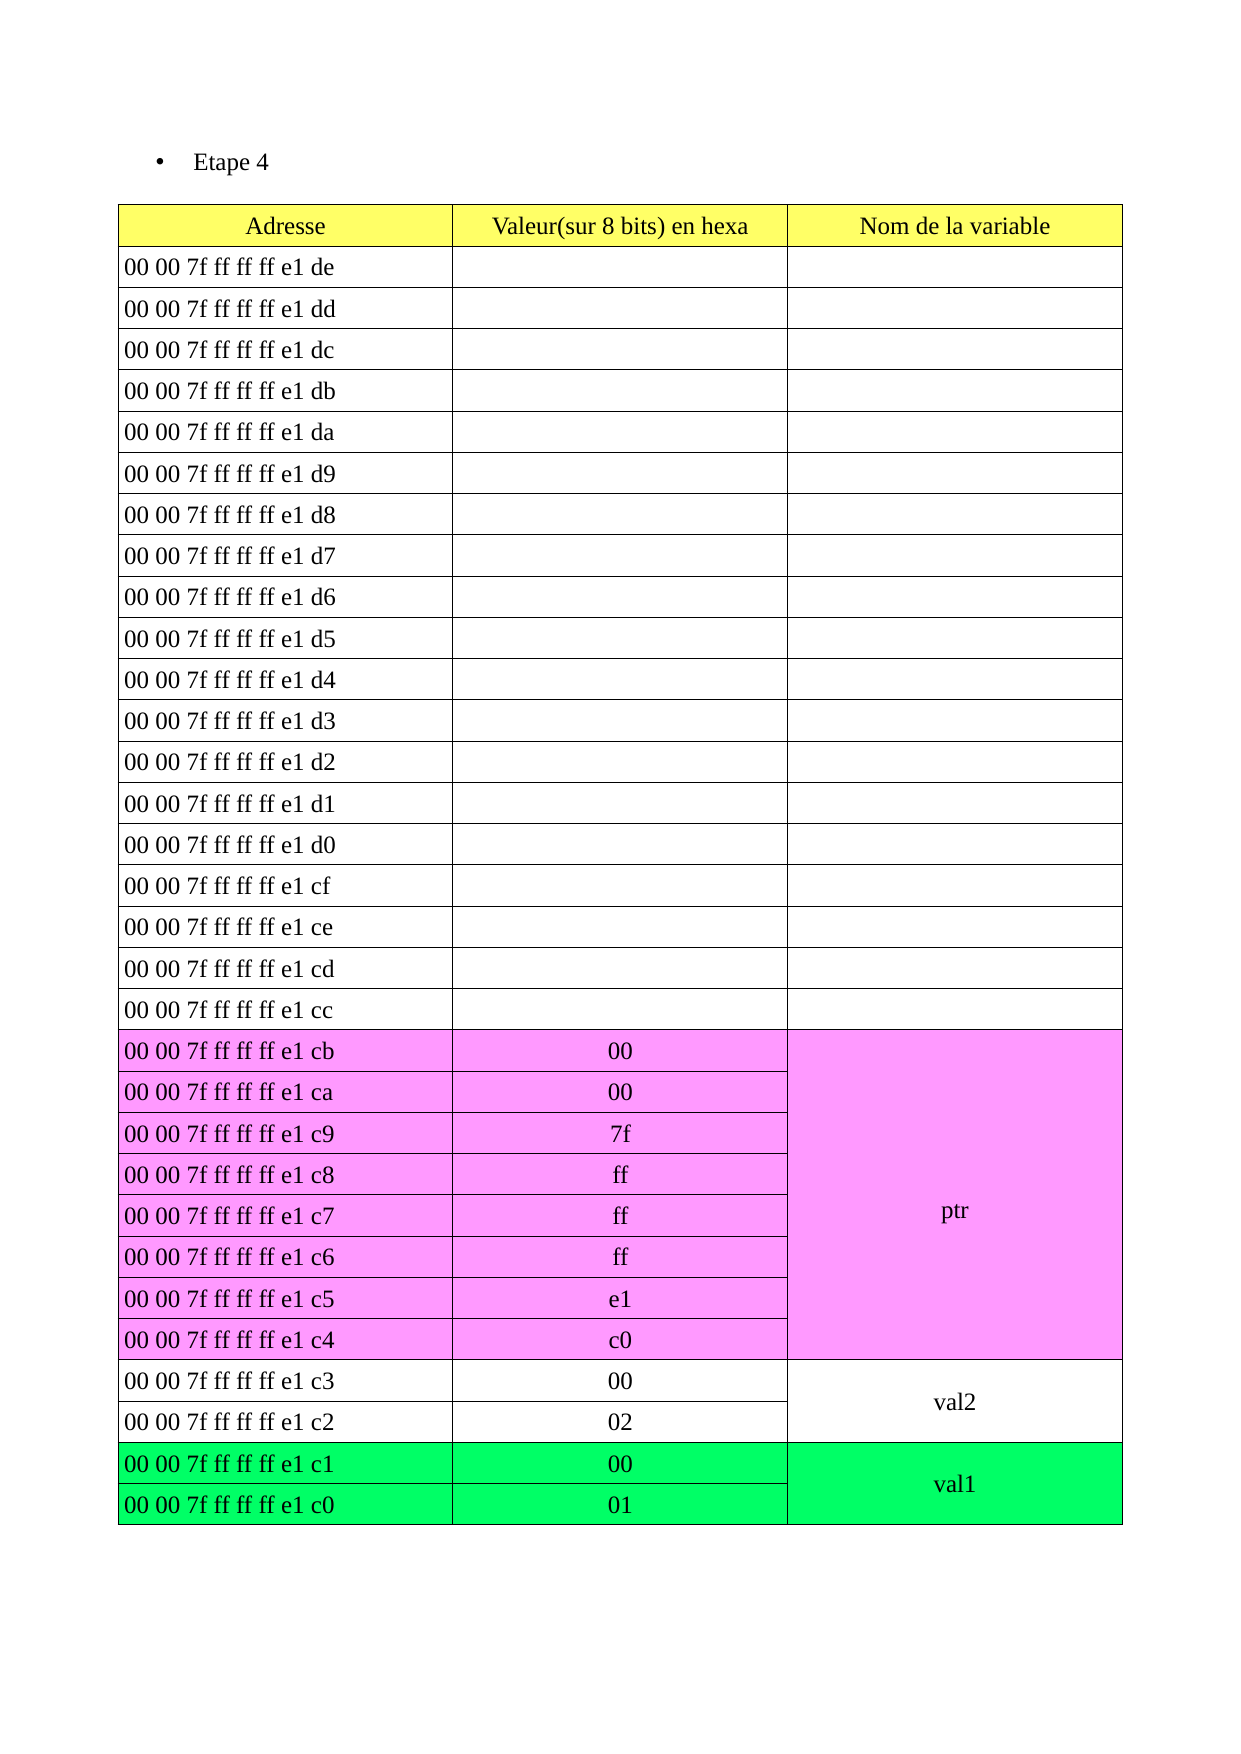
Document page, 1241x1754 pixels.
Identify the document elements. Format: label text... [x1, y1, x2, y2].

table_cell 00 00 7f ff ff ff e1 c9 [119, 1113, 452, 1153]
table_cell [788, 494, 1122, 534]
table_cell 00 00 7f ff ff ff e1 d2 [119, 742, 452, 782]
table_cell [453, 948, 787, 988]
table_cell 00 00 7f ff ff ff e1 d0 [119, 824, 452, 864]
table_cell [453, 618, 787, 658]
table_cell [788, 329, 1122, 369]
table_cell [453, 412, 787, 452]
table_cell [788, 742, 1122, 782]
table_cell 00 00 7f ff ff ff e1 c7 [119, 1195, 452, 1236]
table_cell ff [453, 1154, 787, 1194]
table_cell [453, 247, 787, 287]
table_cell 00 00 7f ff ff ff e1 d1 [119, 783, 452, 823]
table_cell 00 00 7f ff ff ff e1 c4 [119, 1319, 452, 1359]
table_cell [788, 989, 1122, 1029]
table_cell [788, 370, 1122, 411]
table_cell 00 00 7f ff ff ff e1 c1 [119, 1443, 452, 1483]
table_cell [788, 412, 1122, 452]
table_cell 00 00 7f ff ff ff e1 da [119, 412, 452, 452]
table_cell 00 [453, 1072, 787, 1112]
table_cell 02 [453, 1402, 787, 1442]
table_cell 00 00 7f ff ff ff e1 cc [119, 989, 452, 1029]
table_cell [453, 907, 787, 947]
table_cell 7f [453, 1113, 787, 1153]
table_cell [788, 824, 1122, 864]
table_cell [788, 948, 1122, 988]
table_cell [788, 288, 1122, 328]
table_cell 00 00 7f ff ff ff e1 de [119, 247, 452, 287]
table_cell [453, 742, 787, 782]
list Etape 4 [156, 147, 1122, 176]
table_cell ptr [788, 1030, 1122, 1359]
table_cell [788, 618, 1122, 658]
table_cell 00 00 7f ff ff ff e1 c6 [119, 1237, 452, 1277]
table_cell [453, 453, 787, 493]
table_cell 00 00 7f ff ff ff e1 cb [119, 1030, 452, 1071]
table_cell [453, 700, 787, 741]
table_cell 00 00 7f ff ff ff e1 d6 [119, 577, 452, 617]
table_cell [788, 247, 1122, 287]
table_cell [453, 783, 787, 823]
table_cell 00 00 7f ff ff ff e1 d8 [119, 494, 452, 534]
table_cell 00 00 7f ff ff ff e1 d9 [119, 453, 452, 493]
table_header Adresse [119, 205, 452, 246]
table_cell e1 [453, 1278, 787, 1318]
table_cell [788, 577, 1122, 617]
table_cell 00 00 7f ff ff ff e1 c5 [119, 1278, 452, 1318]
table_cell 00 00 7f ff ff ff e1 cd [119, 948, 452, 988]
table_cell [453, 865, 787, 906]
table_cell [453, 288, 787, 328]
table_cell [453, 329, 787, 369]
table_cell val2 [788, 1360, 1122, 1442]
table_cell [788, 700, 1122, 741]
table_header Nom de la variable [788, 205, 1122, 246]
table_cell c0 [453, 1319, 787, 1359]
table_cell [453, 577, 787, 617]
table_cell 00 00 7f ff ff ff e1 dc [119, 329, 452, 369]
table_cell 00 00 7f ff ff ff e1 c0 [119, 1484, 452, 1524]
table_cell 00 00 7f ff ff ff e1 c2 [119, 1402, 452, 1442]
table_cell [453, 535, 787, 576]
table_cell 00 00 7f ff ff ff e1 d5 [119, 618, 452, 658]
table_cell 00 00 7f ff ff ff e1 dd [119, 288, 452, 328]
table_cell [453, 989, 787, 1029]
table_cell 00 00 7f ff ff ff e1 c3 [119, 1360, 452, 1401]
table_cell [788, 453, 1122, 493]
table_cell ff [453, 1195, 787, 1236]
table_cell [453, 659, 787, 699]
table_cell 00 00 7f ff ff ff e1 c8 [119, 1154, 452, 1194]
table_cell 00 [453, 1360, 787, 1401]
table_cell 00 [453, 1443, 787, 1483]
table_cell [788, 535, 1122, 576]
table_header Valeur(sur 8 bits) en hexa [453, 205, 787, 246]
table_cell [788, 865, 1122, 906]
table_cell 00 00 7f ff ff ff e1 d4 [119, 659, 452, 699]
table_cell val1 [788, 1443, 1122, 1524]
table_cell 00 00 7f ff ff ff e1 db [119, 370, 452, 411]
table_cell 00 [453, 1030, 787, 1071]
table_cell 01 [453, 1484, 787, 1524]
table_cell [453, 824, 787, 864]
table_cell [453, 494, 787, 534]
table_cell [453, 370, 787, 411]
table_cell 00 00 7f ff ff ff e1 d7 [119, 535, 452, 576]
table_cell 00 00 7f ff ff ff e1 ca [119, 1072, 452, 1112]
table_cell 00 00 7f ff ff ff e1 cf [119, 865, 452, 906]
table_cell 00 00 7f ff ff ff e1 ce [119, 907, 452, 947]
table_cell [788, 907, 1122, 947]
table_cell [788, 783, 1122, 823]
table_cell [788, 659, 1122, 699]
table_cell 00 00 7f ff ff ff e1 d3 [119, 700, 452, 741]
table_cell ff [453, 1237, 787, 1277]
